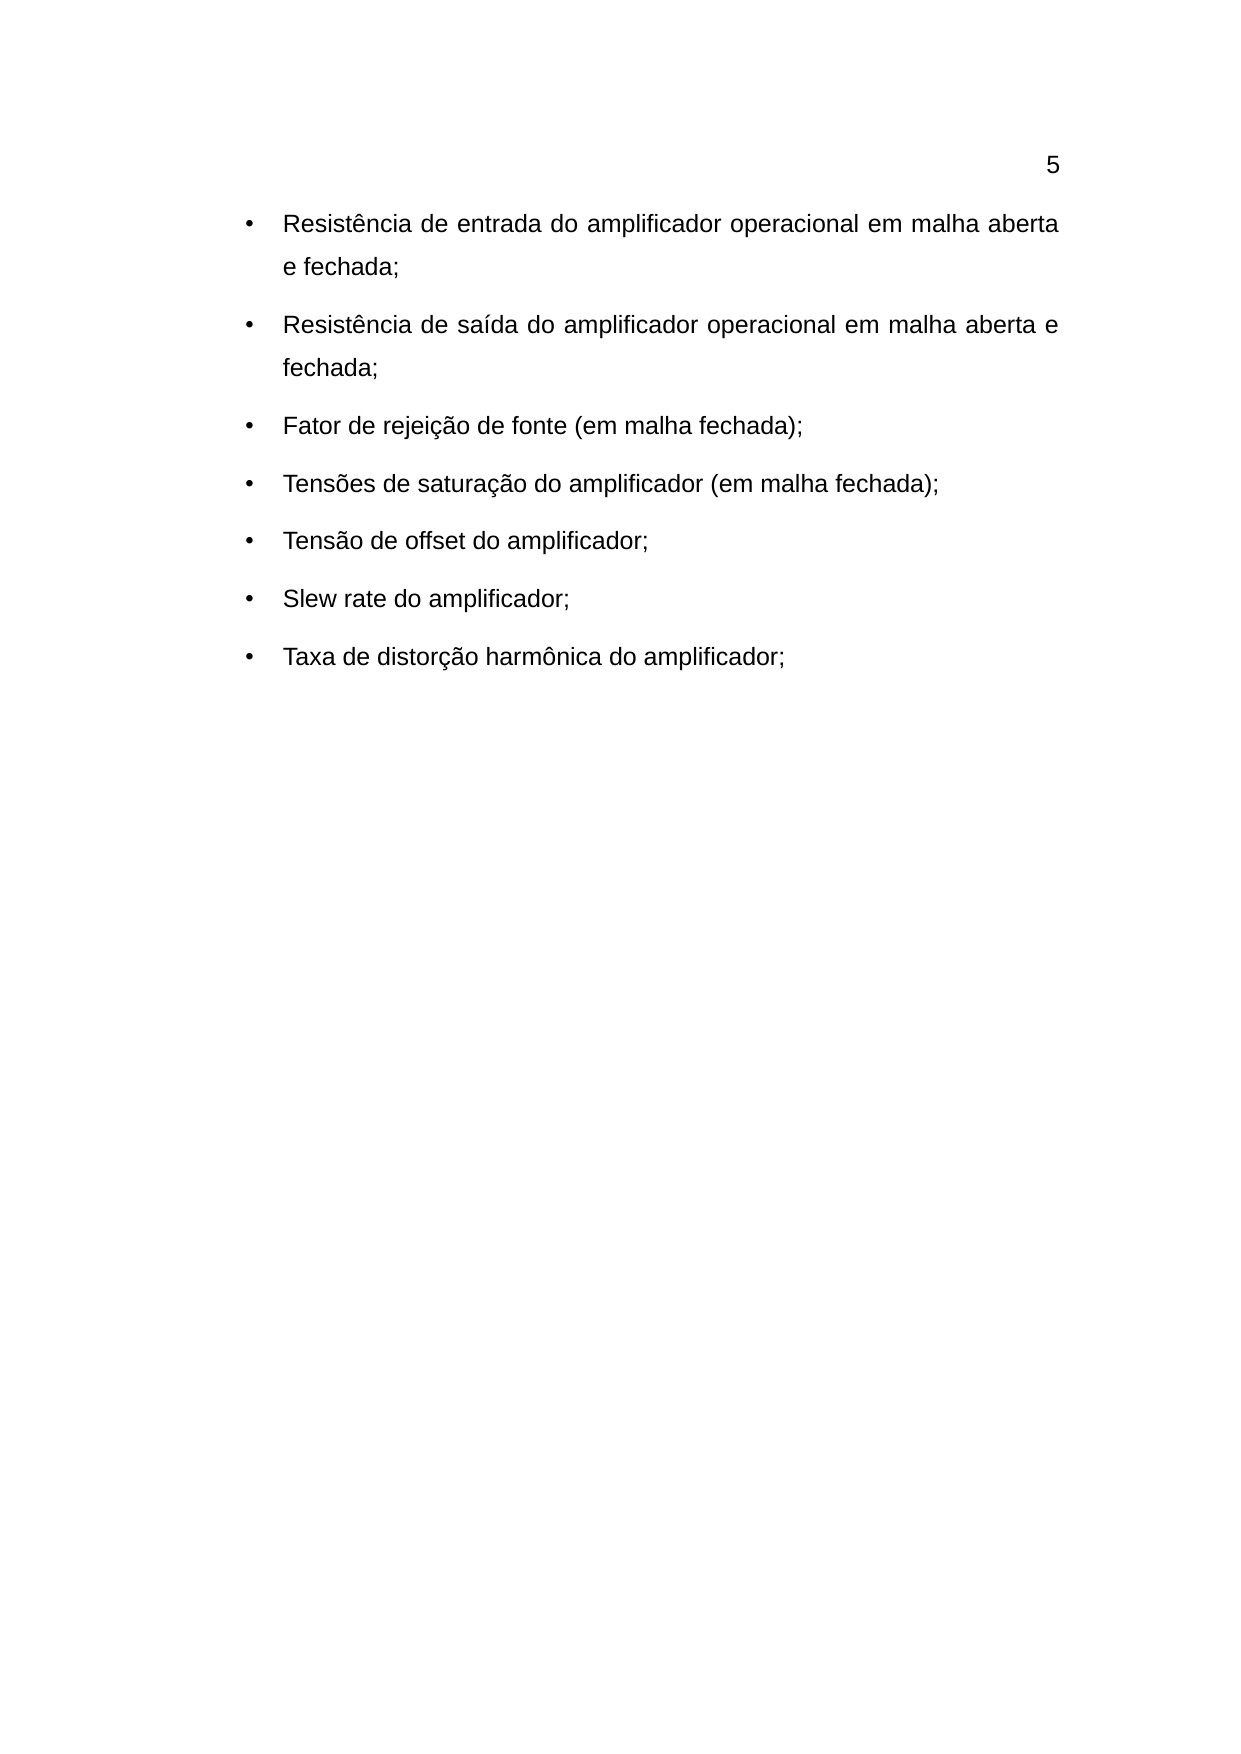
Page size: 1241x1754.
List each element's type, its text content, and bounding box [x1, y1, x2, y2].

list Resistência de entrada do amplificador operacional em malha aberta e fechada; [245, 209, 1060, 281]
list Tensões de saturação do amplificador (em malha fechada); [245, 468, 1060, 497]
list Resistência de saída do amplificador operacional em malha aberta e fechada; [245, 310, 1060, 382]
list Slew rate do amplificador; [245, 584, 1060, 613]
list Tensão de offset do amplificador; [245, 526, 1060, 555]
list Fator de rejeição de fonte (em malha fechada); [245, 411, 1060, 439]
list Taxa de distorção harmônica do amplificador; [245, 642, 1060, 671]
